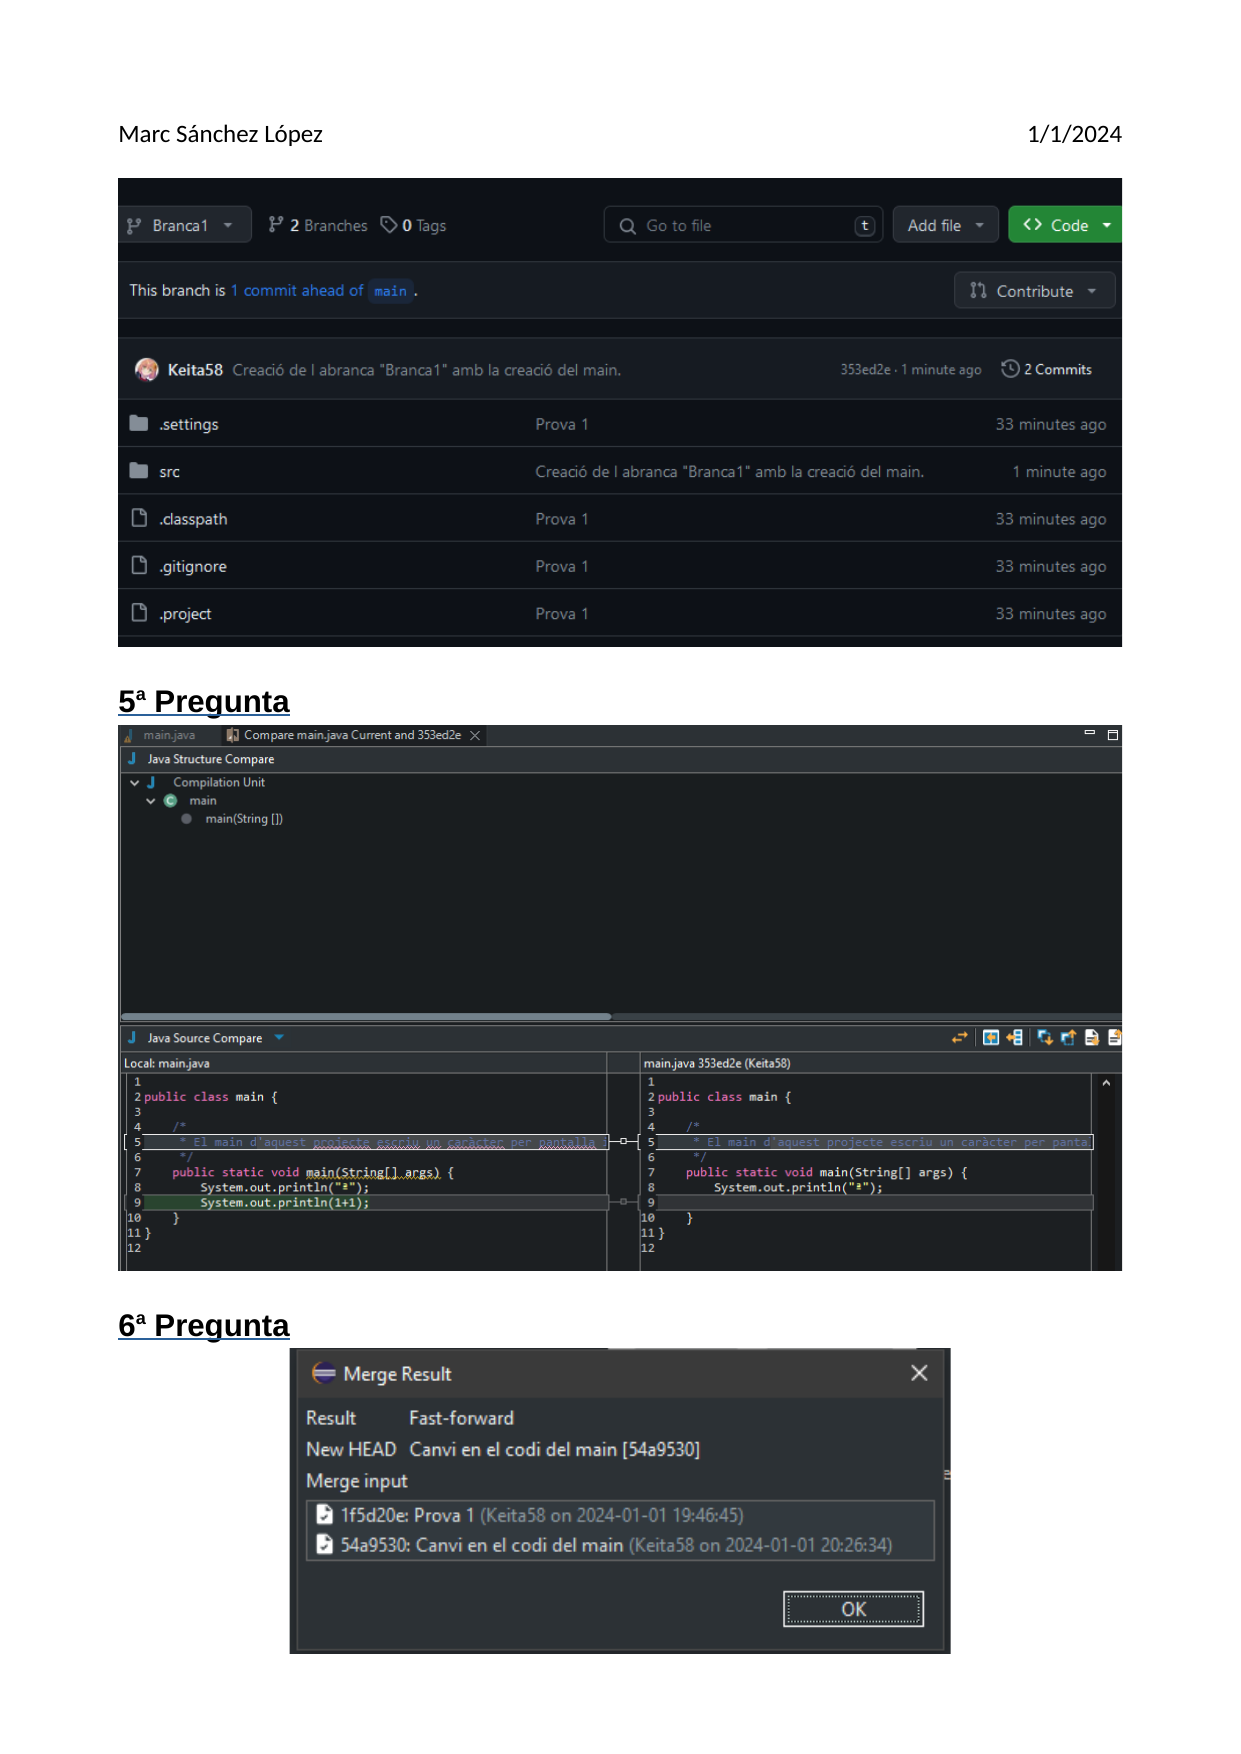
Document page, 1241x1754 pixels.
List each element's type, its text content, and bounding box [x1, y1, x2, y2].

picture [118, 178, 1123, 647]
picture [289, 1348, 951, 1654]
subtitle 6a Pregunta [118, 1271, 1122, 1343]
picture [118, 725, 1123, 1271]
subtitle 5a Pregunta [118, 647, 1122, 719]
